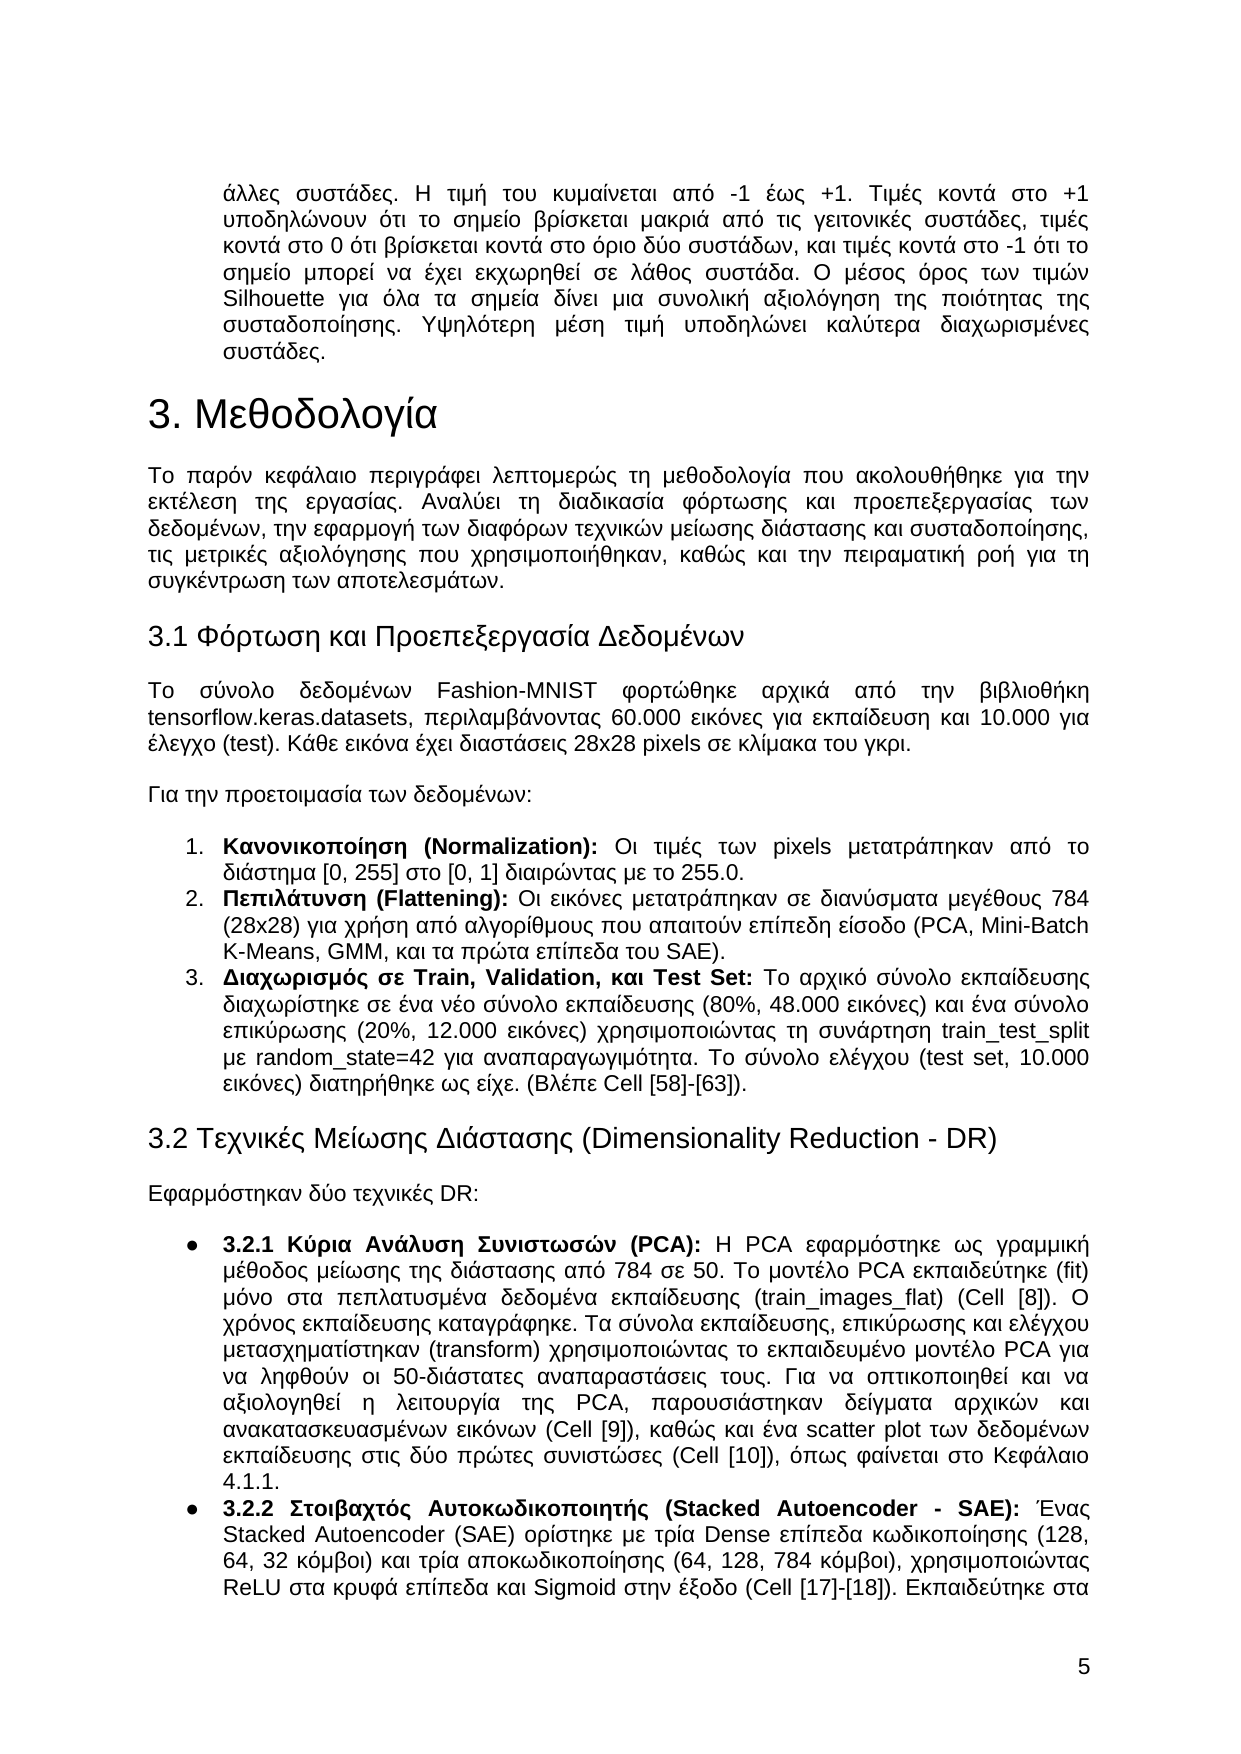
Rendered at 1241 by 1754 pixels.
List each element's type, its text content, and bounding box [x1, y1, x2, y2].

subtitle 3.2 Τεχνικές Μείωσης Διάστασης (Dimensionality Reduction - DR) [148, 1121, 1090, 1155]
text Εφαρμόστηκαν δύο τεχνικές DR: [148, 1180, 1090, 1206]
list 3.2.2 Στοιβαχτός Αυτοκωδικοποιητής (Stacked Autoencoder - SAE): Ένας Stacked Autoencoder (SAE) ορίστηκε με τρία Dense επίπεδα κωδικοποίησης (128, 64, 32 κόμβοι) και τρία αποκωδικοποίησης (64, 128, 784 κόμβοι), χρησιμοποιώντας ReLU στα κρυφά επίπεδα και Sigmoid στην έξοδο (Cell [17]-[18]). Εκπαιδεύτηκε στα [185, 1494, 1090, 1600]
text Το παρόν κεφάλαιο περιγράφει λεπτομερώς τη μεθοδολογία που ακολουθήθηκε για την εκτέλεση της εργασίας. Αναλύει τη διαδικασία φόρτωσης και προεπεξεργασίας των δεδομένων, την εφαρμογή των διαφόρων τεχνικών μείωσης διάστασης και συσταδοποίησης, τις μετρικές αξιολόγησης που χρησιμοποιήθηκαν, καθώς και την πειραματική ροή για τη συγκέντρωση των αποτελεσμάτων. [148, 462, 1090, 594]
subtitle 3. Μεθοδολογία [148, 389, 1090, 437]
subtitle 3.1 Φόρτωση και Προεπεξεργασία Δεδομένων [148, 619, 1090, 652]
list άλλες συστάδες. Η τιμή του κυμαίνεται από -1 έως +1. Τιμές κοντά στο +1 υποδηλώνουν ότι το σημείο βρίσκεται μακριά από τις γειτονικές συστάδες, τιμές κοντά στο 0 ότι βρίσκεται κοντά στο όριο δύο συστάδων, και τιμές κοντά στο -1 ότι το σημείο μπορεί να έχει εκχωρηθεί σε λάθος συστάδα. Ο μέσος όρος των τιμών Silhouette για όλα τα σημεία δίνει μια συνολική αξιολόγηση της ποιότητας της συσταδοποίησης. Υψηλότερη μέση τιμή υποδηλώνει καλύτερα διαχωρισμένες συστάδες. [185, 179, 1090, 364]
list Πεπιλάτυνση (Flattening): Οι εικόνες μετατράπηκαν σε διανύσματα μεγέθους 784 (28x28) για χρήση από αλγορίθμους που απαιτούν επίπεδη είσοδο (PCA, Mini-Batch K-Means, GMM, και τα πρώτα επίπεδα του SAE). [185, 885, 1090, 964]
text Το σύνολο δεδομένων Fashion-MNIST φορτώθηκε αρχικά από την βιβλιοθήκη tensorflow.keras.datasets, περιλαμβάνοντας 60.000 εικόνες για εκπαίδευση και 10.000 για έλεγχο (test). Κάθε εικόνα έχει διαστάσεις 28x28 pixels σε κλίμακα του γκρι. [148, 677, 1090, 756]
list Κανονικοποίηση (Normalization): Οι τιμές των pixels μετατράπηκαν από το διάστημα [0, 255] στο [0, 1] διαιρώντας με το 255.0. [185, 833, 1090, 885]
text Για την προετοιμασία των δεδομένων: [148, 781, 1090, 808]
list 3.2.1 Κύρια Ανάλυση Συνιστωσών (PCA): Η PCA εφαρμόστηκε ως γραμμική μέθοδος μείωσης της διάστασης από 784 σε 50. Το μοντέλο PCA εκπαιδεύτηκε (fit) μόνο στα πεπλατυσμένα δεδομένα εκπαίδευσης (train_images_flat) (Cell [8]). Ο χρόνος εκπαίδευσης καταγράφηκε. Τα σύνολα εκπαίδευσης, επικύρωσης και ελέγχου μετασχηματίστηκαν (transform) χρησιμοποιώντας το εκπαιδευμένο μοντέλο PCA για να ληφθούν οι 50-διάστατες αναπαραστάσεις τους. Για να οπτικοποιηθεί και να αξιολογηθεί η λειτουργία της PCA, παρουσιάστηκαν δείγματα αρχικών και ανακατασκευασμένων εικόνων (Cell [9]), καθώς και ένα scatter plot των δεδομένων εκπαίδευσης στις δύο πρώτες συνιστώσες (Cell [10]), όπως φαίνεται στο Κεφάλαιο 4.1.1. [185, 1231, 1090, 1494]
list Διαχωρισμός σε Train, Validation, και Test Set: Το αρχικό σύνολο εκπαίδευσης διαχωρίστηκε σε ένα νέο σύνολο εκπαίδευσης (80%, 48.000 εικόνες) και ένα σύνολο επικύρωσης (20%, 12.000 εικόνες) χρησιμοποιώντας τη συνάρτηση train_test_split με random_state=42 για αναπαραγωγιμότητα. Το σύνολο ελέγχου (test set, 10.000 εικόνες) διατηρήθηκε ως είχε. (Βλέπε Cell [58]-[63]). [185, 964, 1090, 1096]
